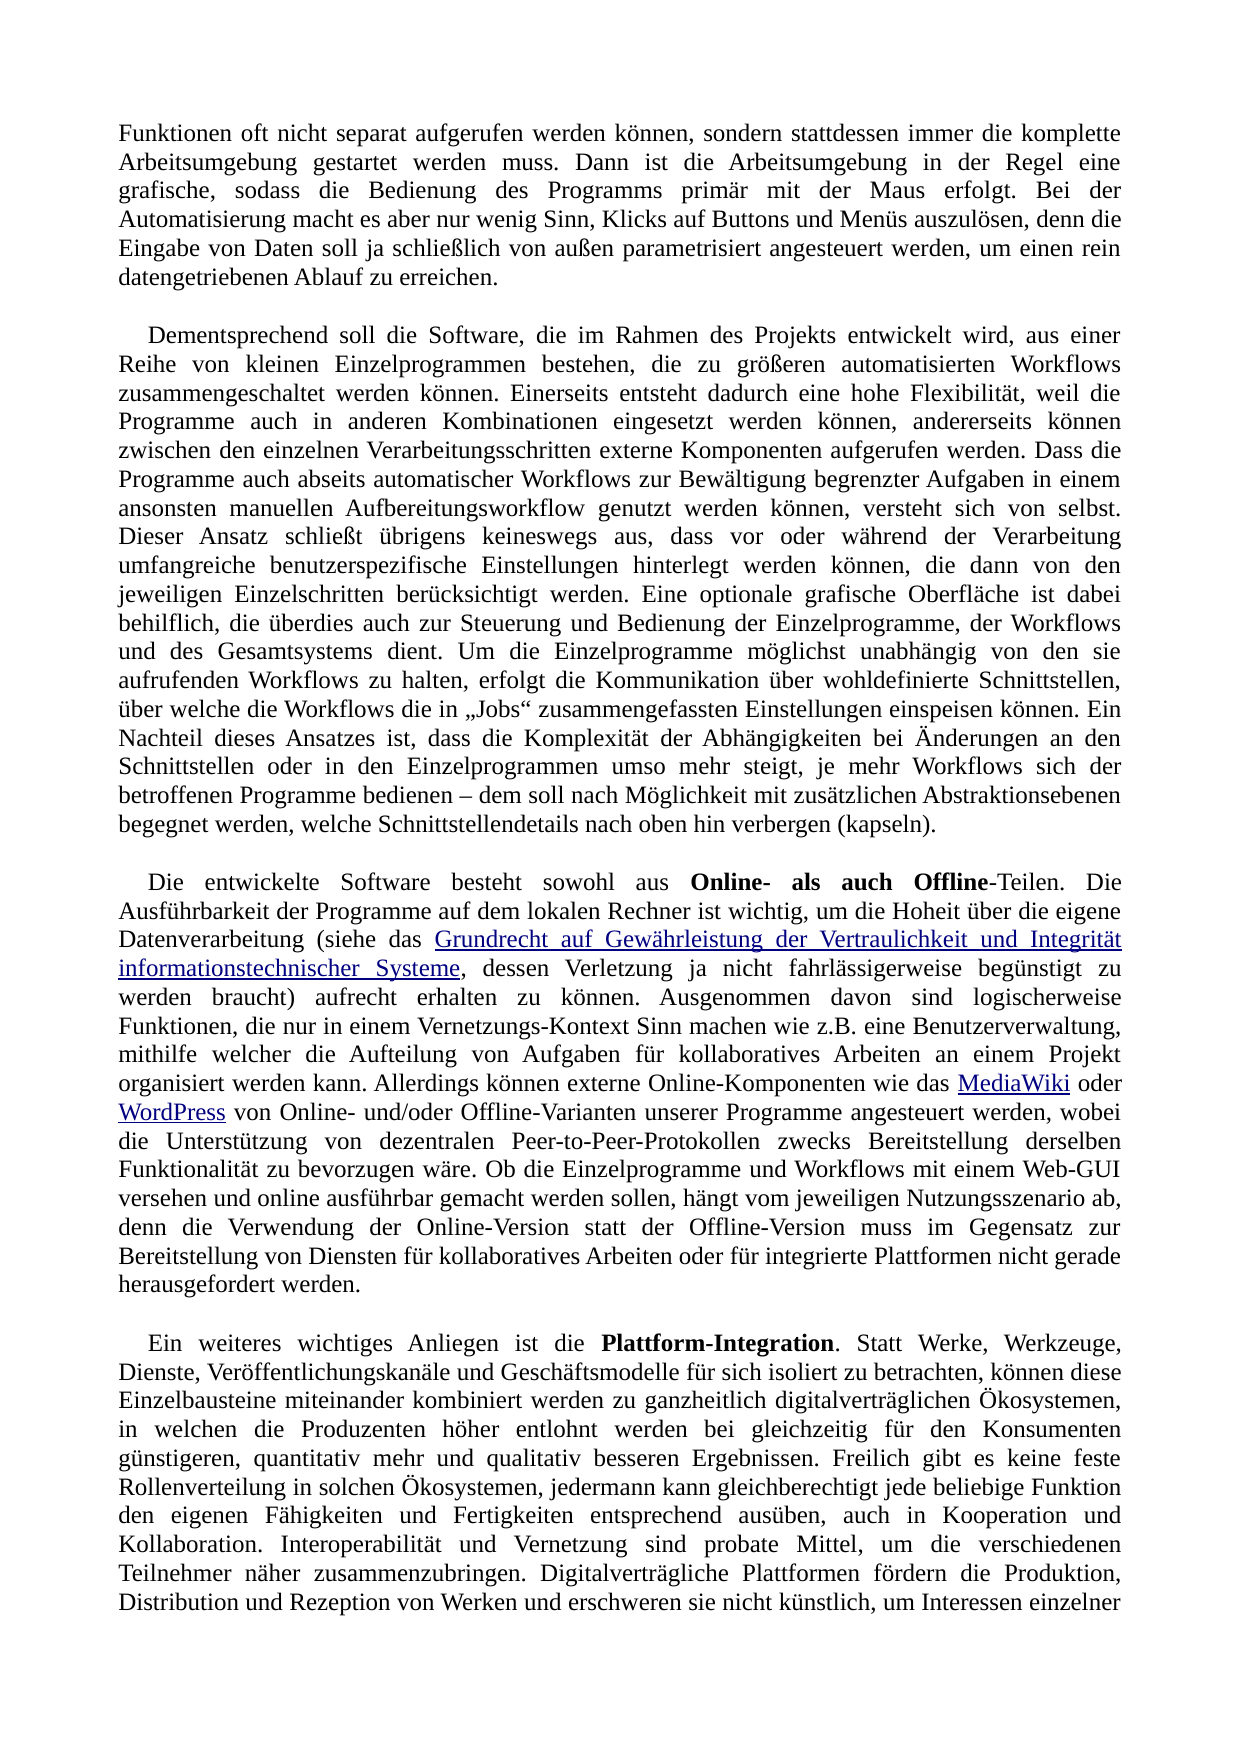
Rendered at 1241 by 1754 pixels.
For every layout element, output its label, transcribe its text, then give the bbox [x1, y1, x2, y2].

text Dementsprechend soll die Software, die im Rahmen des Projekts entwickelt wird, aus einer Reihe von kleinen Einzelprogrammen bestehen, die zu größeren automatisierten Workflows zusammengeschaltet werden können. Einerseits entsteht dadurch eine hohe Flexibilität, weil die Programme auch in anderen Kombinationen eingesetzt werden können, andererseits können zwischen den einzelnen Verarbeitungsschritten externe Komponenten aufgerufen werden. Dass die Programme auch abseits automatischer Workflows zur Bewältigung begrenzter Aufgaben in einem ansonsten manuellen Aufbereitungsworkflow genutzt werden können, versteht sich von selbst. Dieser Ansatz schließt übrigens keineswegs aus, dass vor oder während der Verarbeitung umfangreiche benutzerspezifische Einstellungen hinterlegt werden können, die dann von den jeweiligen Einzelschritten berücksichtigt werden. Eine optionale grafische Oberfläche ist dabei behilflich, die überdies auch zur Steuerung und Bedienung der Einzelprogramme, der Workflows und des Gesamtsystems dient. Um die Einzelprogramme möglichst unabhängig von den sie aufrufenden Workflows zu halten, erfolgt die Kommunikation über wohldefinierte Schnittstellen, über welche die Workflows die in „Jobs“ zusammengefassten Einstellungen einspeisen können. Ein Nachteil dieses Ansatzes ist, dass die Komplexität der Abhängigkeiten bei Änderungen an den Schnittstellen oder in den Einzelprogrammen umso mehr steigt, je mehr Workflows sich der betroffenen Programme bedienen – dem soll nach Möglichkeit mit zusätzlichen Abstraktionsebenen begegnet werden, welche Schnittstellendetails nach oben hin verbergen (kapseln). [118, 320, 1122, 838]
text Ein weiteres wichtiges Anliegen ist die Plattform-Integration. Statt Werke, Werkzeuge, Dienste, Veröffentlichungskanäle und Geschäftsmodelle für sich isoliert zu betrachten, können diese Einzelbausteine miteinander kombiniert werden zu ganzheitlich digitalverträglichen Ökosystemen, in welchen die Produzenten höher entlohnt werden bei gleichzeitig für den Konsumenten günstigeren, quantitativ mehr und qualitativ besseren Ergebnissen. Freilich gibt es keine feste Rollenverteilung in solchen Ökosystemen, jedermann kann gleichberechtigt jede beliebige Funktion den eigenen Fähigkeiten und Fertigkeiten entsprechend ausüben, auch in Kooperation und Kollaboration. Interoperabilität und Vernetzung sind probate Mittel, um die verschiedenen Teilnehmer näher zusammenzubringen. Digitalverträgliche Plattformen fördern die Produktion, Distribution und Rezeption von Werken und erschweren sie nicht künstlich, um Interessen einzelner [118, 1328, 1122, 1615]
text Die entwickelte Software besteht sowohl aus Online- als auch Offline-Teilen. Die Ausführbarkeit der Programme auf dem lokalen Rechner ist wichtig, um die Hoheit über die eigene Datenverarbeitung (siehe das Grundrecht auf Gewährleistung der Vertraulichkeit und Integrität informationstechnischer Systeme, dessen Verletzung ja nicht fahrlässigerweise begünstigt zu werden braucht) aufrecht erhalten zu können. Ausgenommen davon sind logischerweise Funktionen, die nur in einem Vernetzungs-Kontext Sinn machen wie z.B. eine Benutzerverwaltung, mithilfe welcher die Aufteilung von Aufgaben für kollaboratives Arbeiten an einem Projekt organisiert werden kann. Allerdings können externe Online-Komponenten wie das MediaWiki oder WordPress von Online- und/oder Offline-Varianten unserer Programme angesteuert werden, wobei die Unterstützung von dezentralen Peer-to-Peer-Protokollen zwecks Bereitstellung derselben Funktionalität zu bevorzugen wäre. Ob die Einzelprogramme und Workflows mit einem Web-GUI versehen und online ausführbar gemacht werden sollen, hängt vom jeweiligen Nutzungsszenario ab, denn die Verwendung der Online-Version statt der Offline-Version muss im Gegensatz zur Bereitstellung von Diensten für kollaboratives Arbeiten oder für integrierte Plattformen nicht gerade herausgefordert werden. [118, 867, 1122, 1298]
text Funktionen oft nicht separat aufgerufen werden können, sondern stattdessen immer die komplette Arbeitsumgebung gestartet werden muss. Dann ist die Arbeitsumgebung in der Regel eine grafische, sodass die Bedienung des Programms primär mit der Maus erfolgt. Bei der Automatisierung macht es aber nur wenig Sinn, Klicks auf Buttons und Menüs auszulösen, denn die Eingabe von Daten soll ja schließlich von außen parametrisiert angesteuert werden, um einen rein datengetriebenen Ablauf zu erreichen. [118, 118, 1122, 291]
